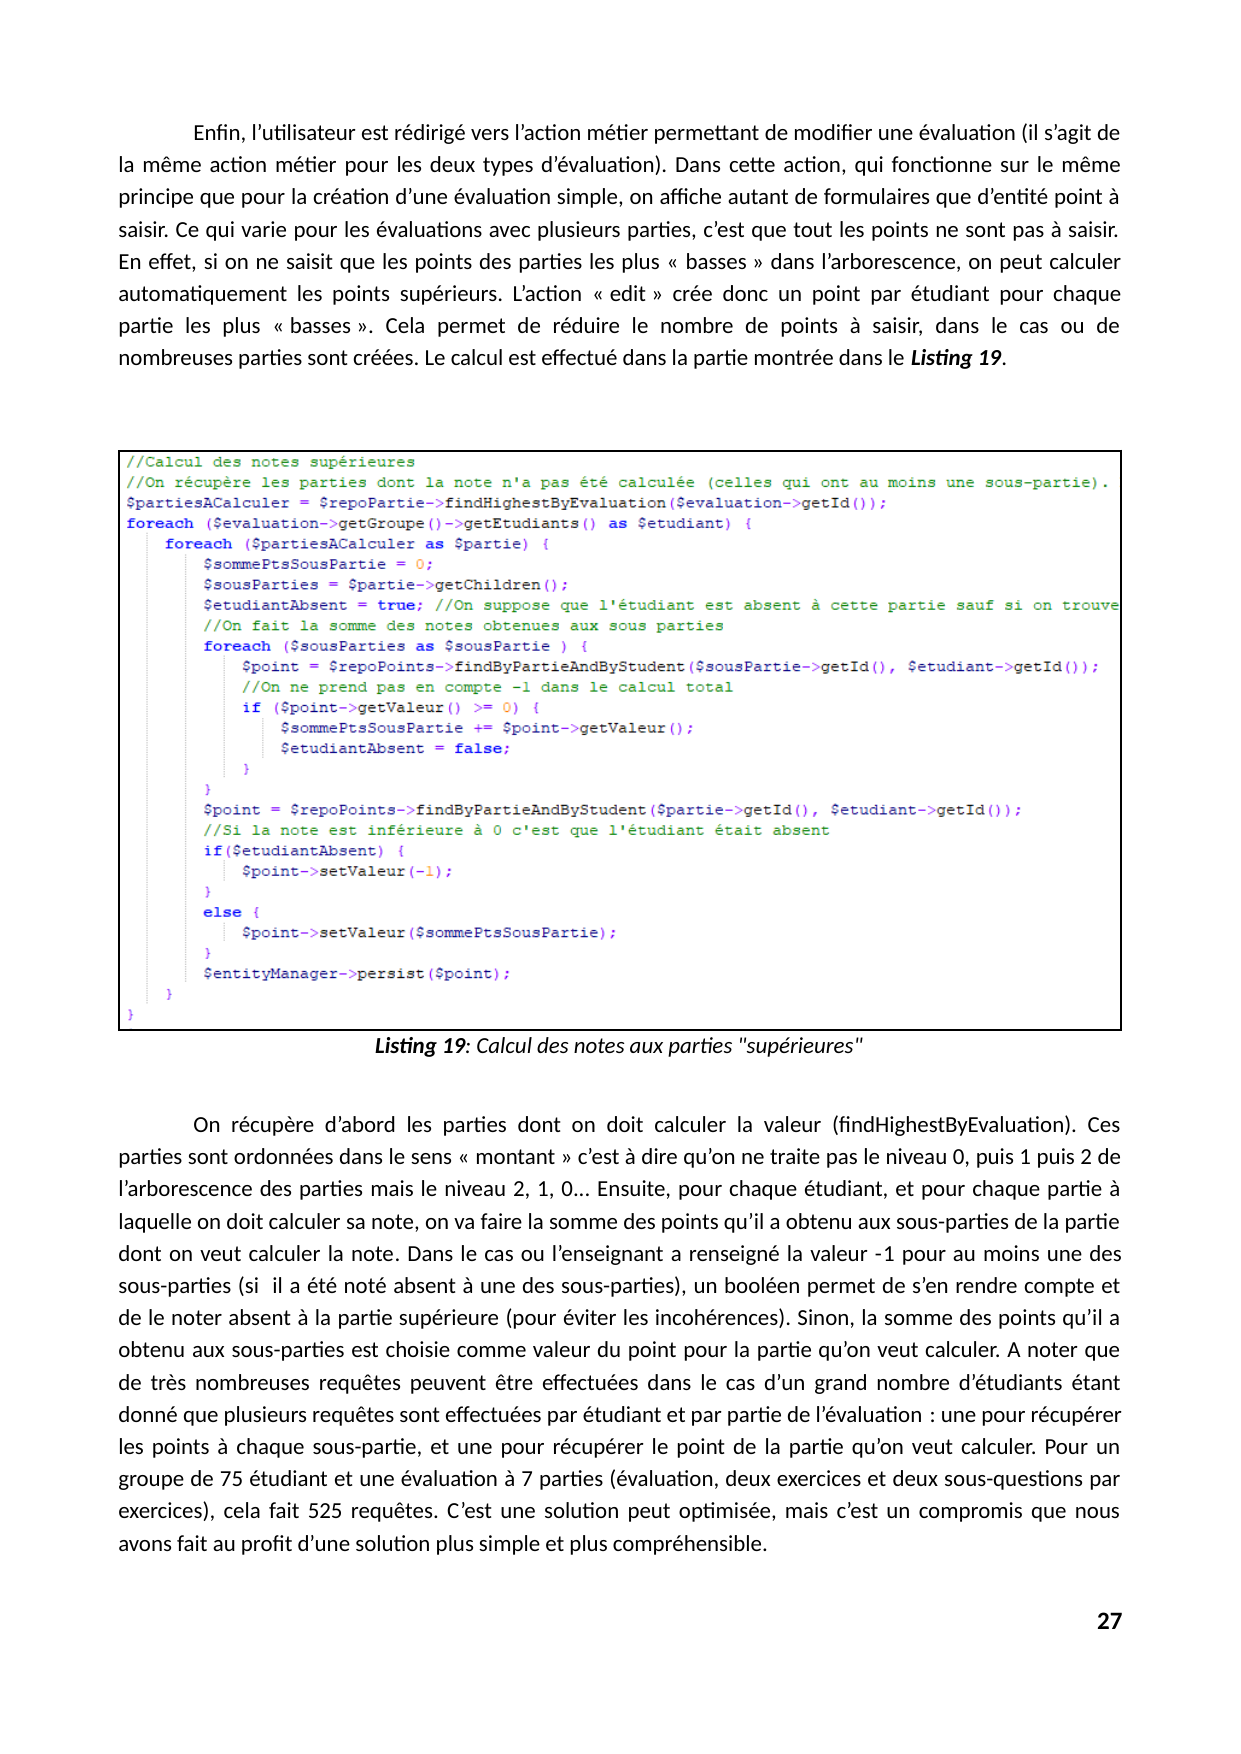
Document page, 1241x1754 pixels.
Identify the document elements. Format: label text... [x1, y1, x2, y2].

picture [120, 452, 1120, 1029]
text On récupère d’abord les parties dont on doit calculer la valeur (findHighestByEvaluation). Ces parties sont ordonnées dans le sens « montant » c’est à dire qu’on ne traite pas le niveau 0, puis 1 puis 2 de l’arborescence des parties mais le niveau 2, 1, 0... Ensuite, pour chaque étudiant, et pour chaque partie à laquelle on doit calculer sa note, on va faire la somme des points qu’il a obtenu aux sous-parties de la partie dont on veut calculer la note. Dans le cas ou l’enseignant a renseigné la valeur -1 pour au moins une des sous-parties (si il a été noté absent à une des sous-parties), un booléen permet de s’en rendre compte et de le noter absent à la partie supérieure (pour éviter les incohérences). Sinon, la somme des points qu’il a obtenu aux sous-parties est choisie comme valeur du point pour la partie qu’on veut calculer. A noter que de très nombreuses requêtes peuvent être effectuées dans le cas d’un grand nombre d’étudiants étant donné que plusieurs requêtes sont effectuées par étudiant et par partie de l’évaluation : une pour récupérer les points à chaque sous-partie, et une pour récupérer le point de la partie qu’on veut calculer. Pour un groupe de 75 étudiant et une évaluation à 7 parties (évaluation, deux exercices et deux sous-questions par exercices), cela fait 525 requêtes. C’est une solution peut optimisée, mais c’est un compromis que nous avons fait au profit d’une solution plus simple et plus compréhensible. [118, 1110, 1122, 1557]
text Enfin, l’utilisateur est rédirigé vers l’action métier permettant de modifier une évaluation (il s’agit de la même action métier pour les deux types d’évaluation). Dans cette action, qui fonctionne sur le même principe que pour la création d’une évaluation simple, on affiche autant de formulaires que d’entité point à saisir. Ce qui varie pour les évaluations avec plusieurs parties, c’est que tout les points ne sont pas à saisir. En effet, si on ne saisit que les points des parties les plus « basses » dans l’arborescence, on peut calculer automatiquement les points supérieurs. L’action « edit » crée donc un point par étudiant pour chaque partie les plus « basses ». Cela permet de réduire le nombre de points à saisir, dans le cas ou de nombreuses parties sont créées. Le calcul est effectué dans la partie montrée dans le Listing 19. [118, 118, 1122, 371]
list Listing 19: Calcul des notes aux parties "supérieures" [118, 1031, 1122, 1059]
